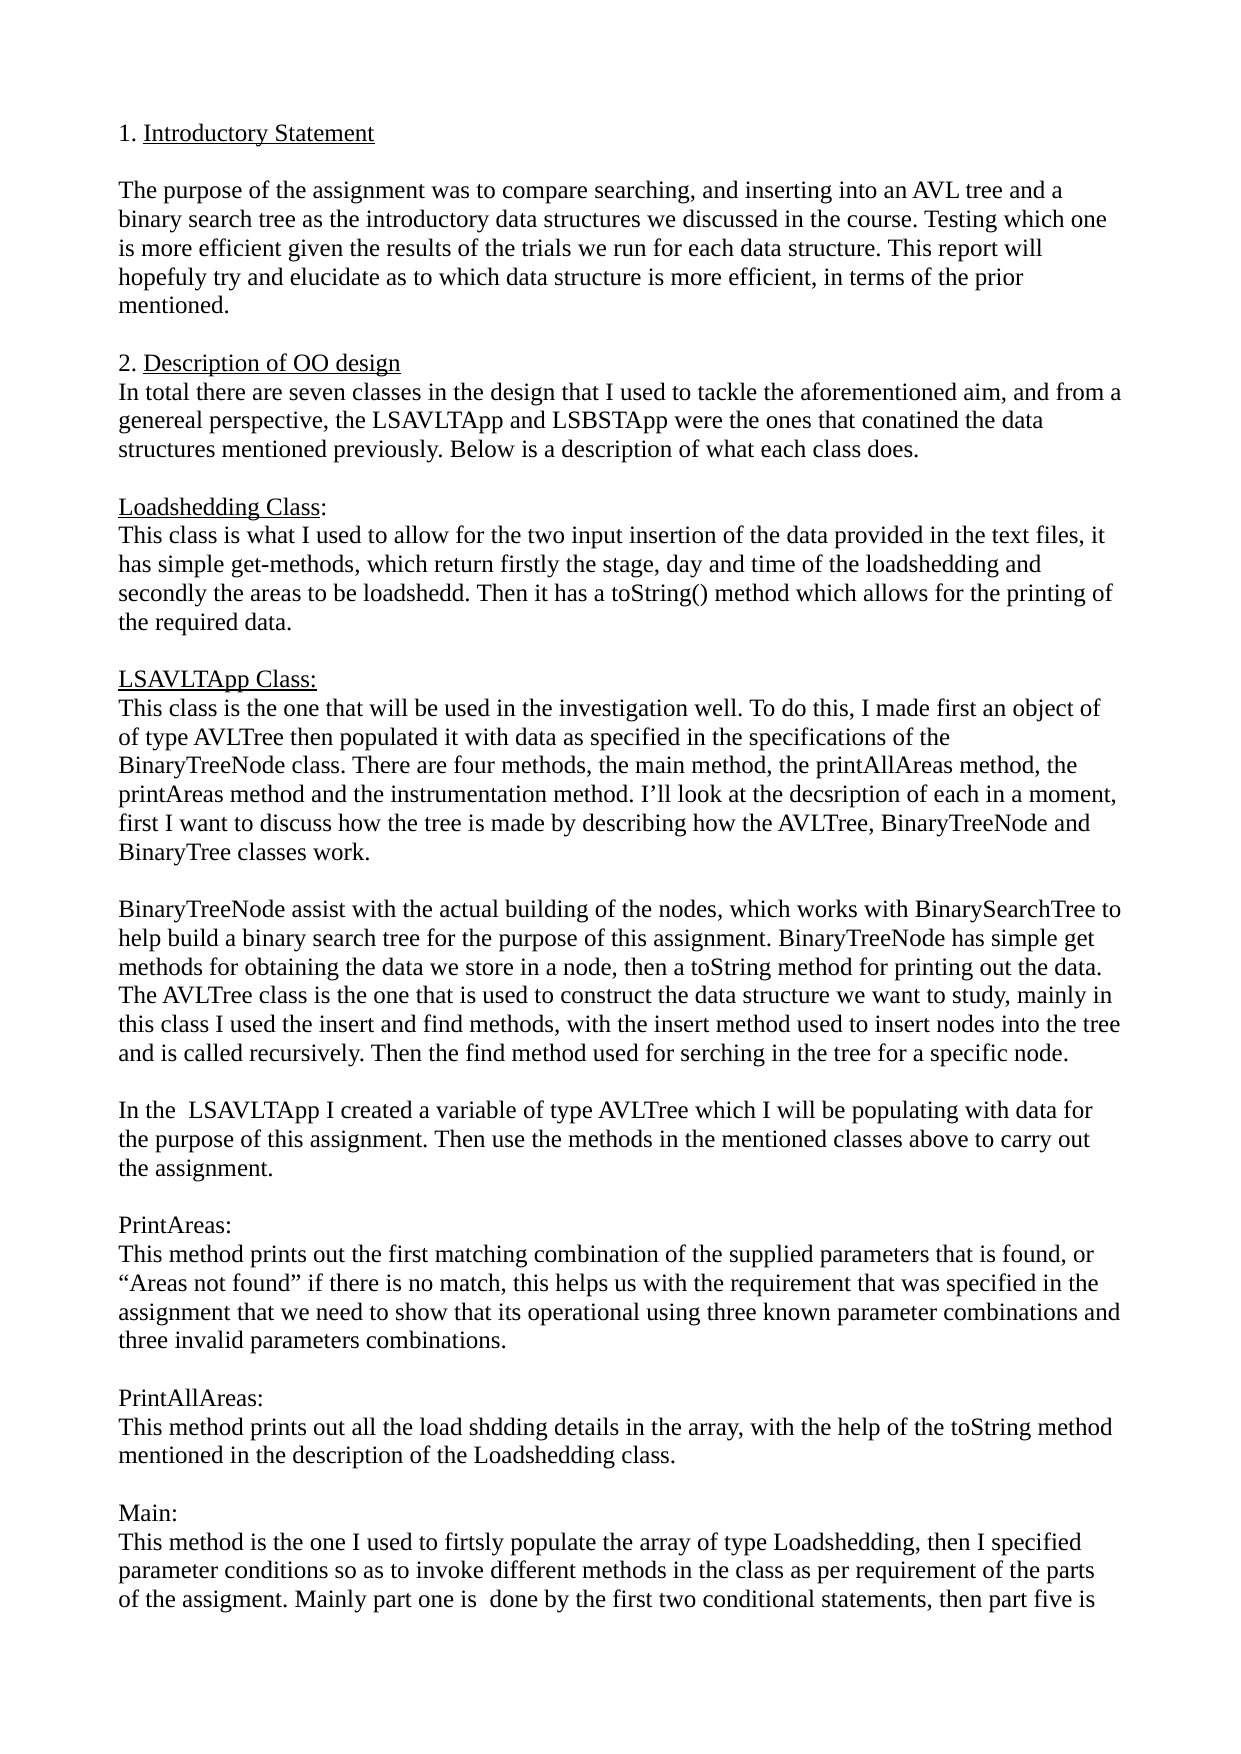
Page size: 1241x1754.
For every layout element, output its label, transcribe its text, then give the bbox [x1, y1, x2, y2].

text This method prints out all the load shdding details in the array, with the help of the toString method mentioned in the description of the Loadshedding class. [118, 1412, 1122, 1469]
text This class is the one that will be used in the investigation well. To do this, I made first an object of of type AVLTree then populated it with data as specified in the specifications of the BinaryTreeNode class. There are four methods, the main method, the printAllAreas method, the printAreas method and the instrumentation method. I’ll look at the decsription of each in a moment, first I want to discuss how the tree is made by describing how the AVLTree, BinaryTreeNode and BinaryTree classes work. [118, 693, 1122, 866]
text Loadshedding Class: [118, 492, 1122, 521]
text 2. Description of OO design [118, 348, 1122, 377]
text This class is what I used to allow for the two input insertion of the data provided in the text files, it has simple get-methods, which return firstly the stage, day and time of the loadshedding and secondly the areas to be loadshedd. Then it has a toString() method which allows for the printing of the required data. [118, 521, 1122, 636]
text This method prints out the first matching combination of the supplied parameters that is found, or “Areas not found” if there is no match, this helps us with the requirement that was specified in the assignment that we need to show that its operational using three known parameter combinations and three invalid parameters combinations. [118, 1239, 1122, 1354]
text Main: [118, 1498, 1122, 1527]
text In the LSAVLTApp I created a variable of type AVLTree which I will be populating with data for the purpose of this assignment. Then use the methods in the mentioned classes above to carry out the assignment. [118, 1096, 1122, 1182]
text PrintAreas: [118, 1211, 1122, 1239]
text This method is the one I used to firtsly populate the array of type Loadshedding, then I specified parameter conditions so as to invoke different methods in the class as per requirement of the parts of the assigment. Mainly part one is done by the first two conditional statements, then part five is [118, 1527, 1122, 1613]
text BinaryTreeNode assist with the actual building of the nodes, which works with BinarySearchTree to help build a binary search tree for the purpose of this assignment. BinaryTreeNode has simple get methods for obtaining the data we store in a node, then a toString method for printing out the data. The AVLTree class is the one that is used to construct the data structure we want to study, mainly in this class I used the insert and find methods, with the insert method used to insert nodes into the tree and is called recursively. Then the find method used for serching in the tree for a specific node. [118, 894, 1122, 1067]
text LSAVLTApp Class: [118, 664, 1122, 693]
text 1. Introductory Statement [118, 118, 1122, 147]
text PrintAllAreas: [118, 1383, 1122, 1412]
text In total there are seven classes in the design that I used to tackle the aforementioned aim, and from a genereal perspective, the LSAVLTApp and LSBSTApp were the ones that conatined the data structures mentioned previously. Below is a description of what each class does. [118, 377, 1122, 463]
text The purpose of the assignment was to compare searching, and inserting into an AVL tree and a binary search tree as the introductory data structures we discussed in the course. Testing which one is more efficient given the results of the trials we run for each data structure. This report will hopefuly try and elucidate as to which data structure is more efficient, in terms of the prior mentioned. [118, 176, 1122, 319]
